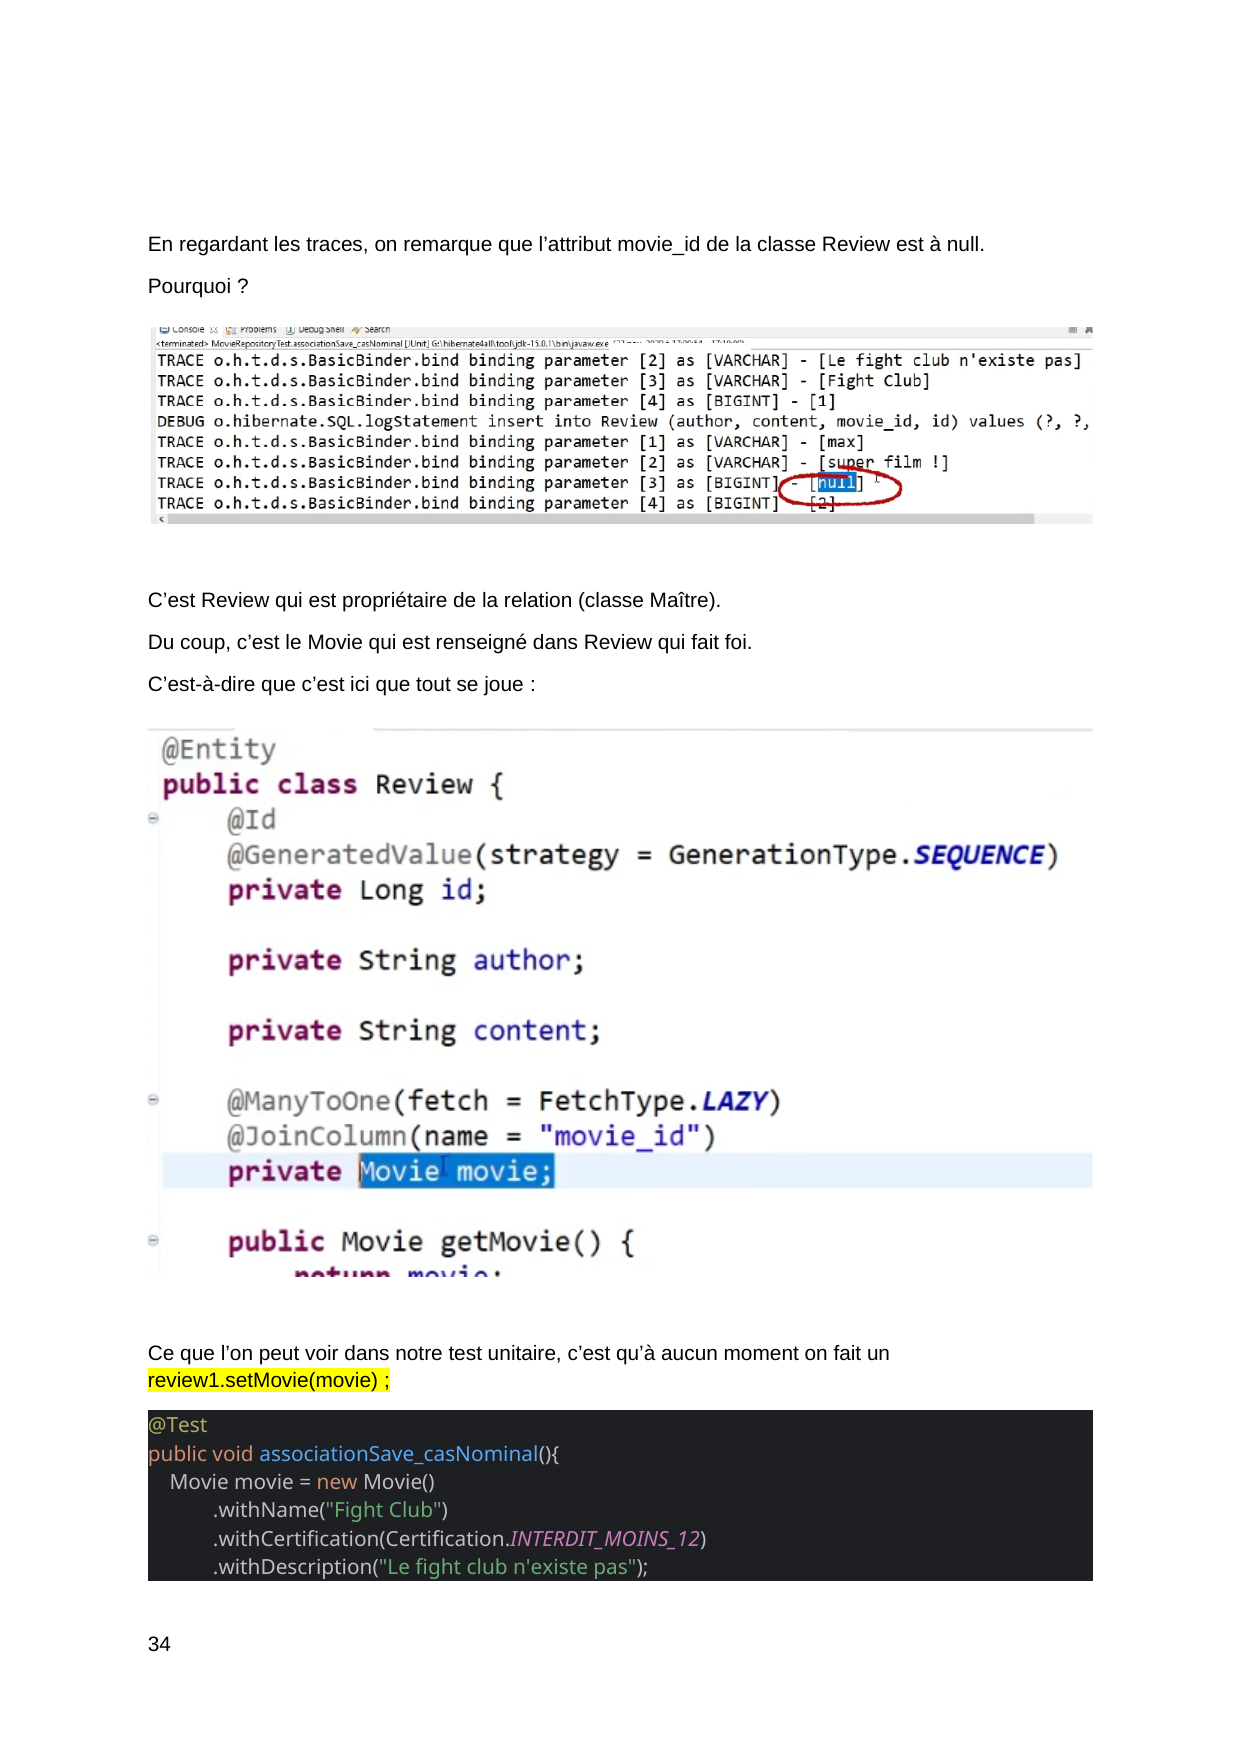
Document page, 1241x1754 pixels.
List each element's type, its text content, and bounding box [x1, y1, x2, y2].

text C’est-à-dire que c’est ici que tout se joue : [148, 672, 1093, 696]
picture [147, 327, 1093, 524]
text Du coup, c’est le Movie qui est renseigné dans Review qui fait foi. [148, 629, 1093, 653]
text @Test public void associationSave_casNominal(){ Movie movie = new Movie() .withName("Fight Club") .withCertification(Certification.INTERDIT_MOINS_12) .withDescription("Le fight club n'existe pas"); [148, 1410, 1093, 1581]
picture [147, 728, 1093, 1277]
text C’est Review qui est propriétaire de la relation (classe Maître). [148, 587, 1093, 611]
text En regardant les traces, on remarque que l’attribut movie_id de la classe Review est à null. [148, 232, 1093, 256]
text Ce que l’on peut voir dans notre test unitaire, c’est qu’à aucun moment on fait un review1.setMovie(movie) ; [148, 1341, 1093, 1392]
text Pourquoi ? [148, 274, 1093, 298]
